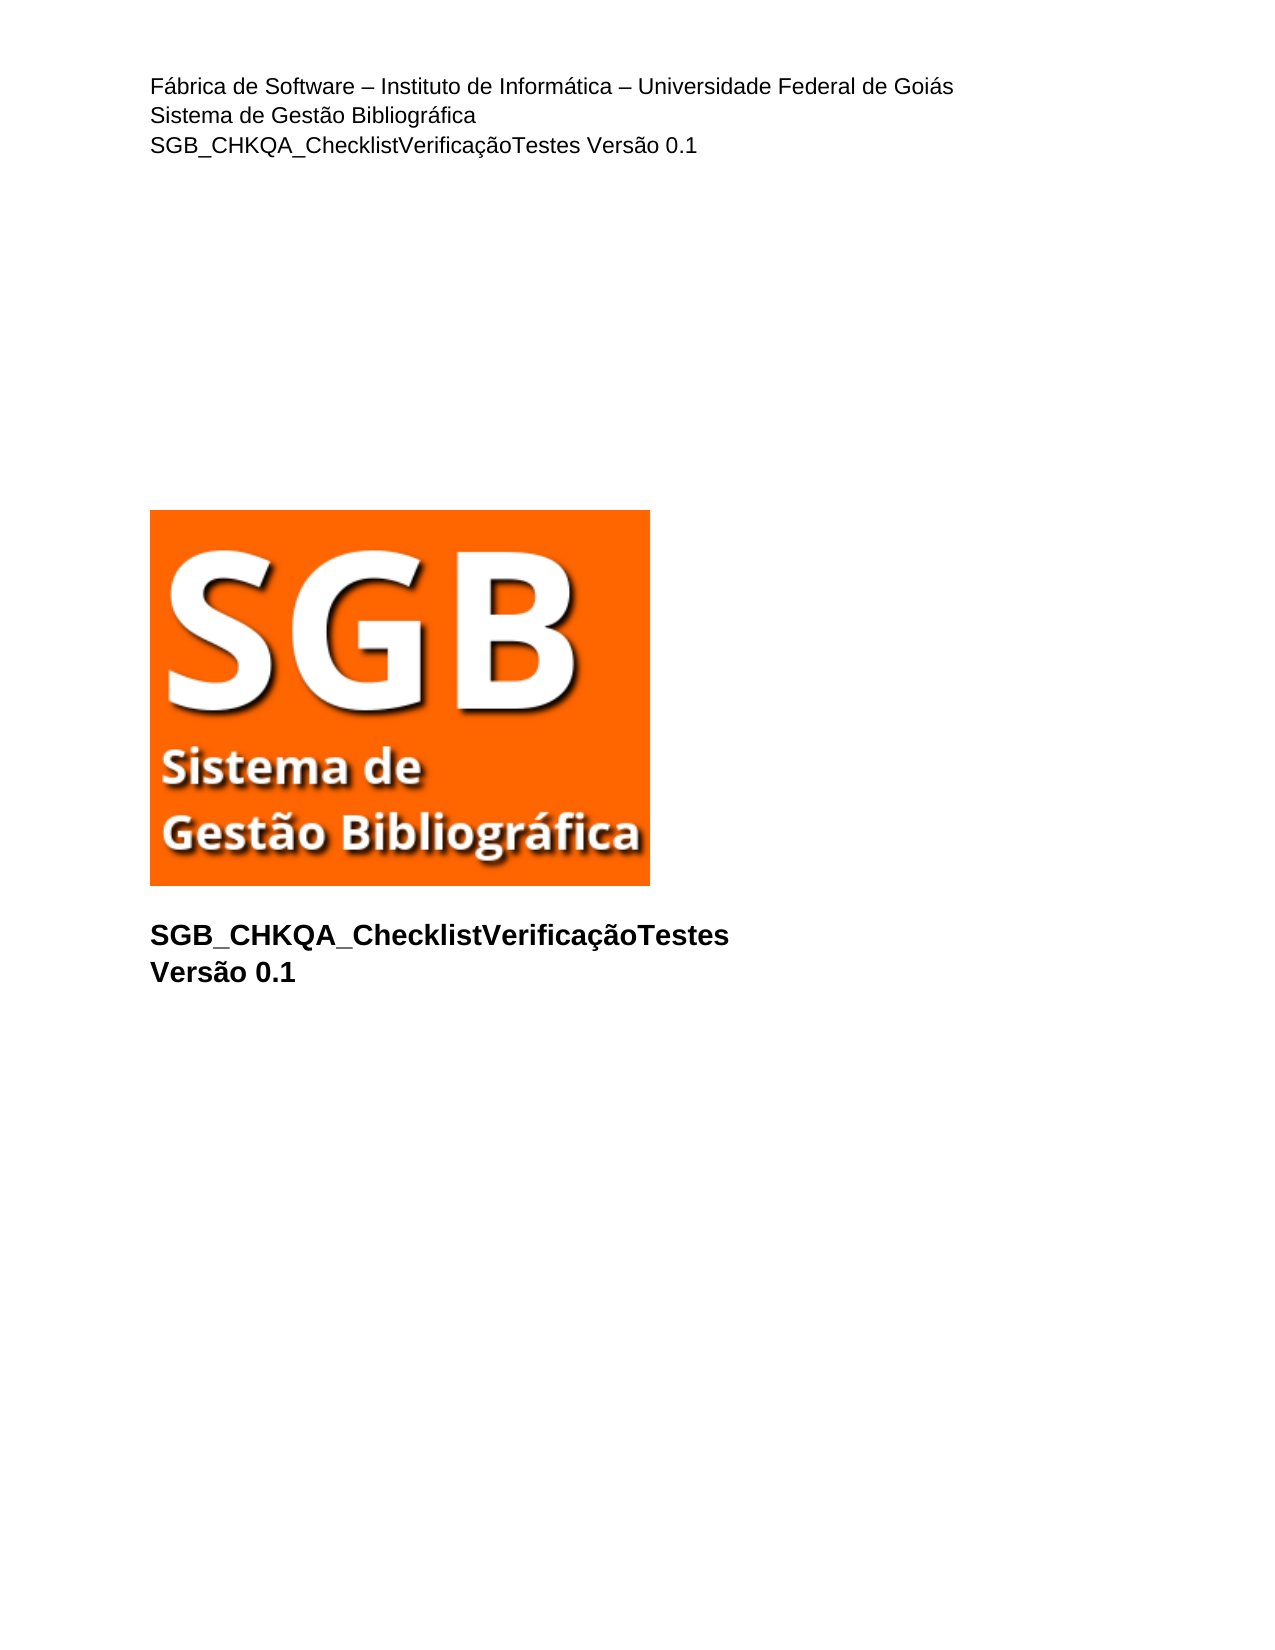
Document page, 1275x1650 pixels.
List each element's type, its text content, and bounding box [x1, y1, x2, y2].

text Versão 0.1 [150, 956, 1125, 989]
picture [150, 510, 650, 886]
text SGB_CHKQA_ChecklistVerificaçãoTestes [150, 919, 1125, 951]
